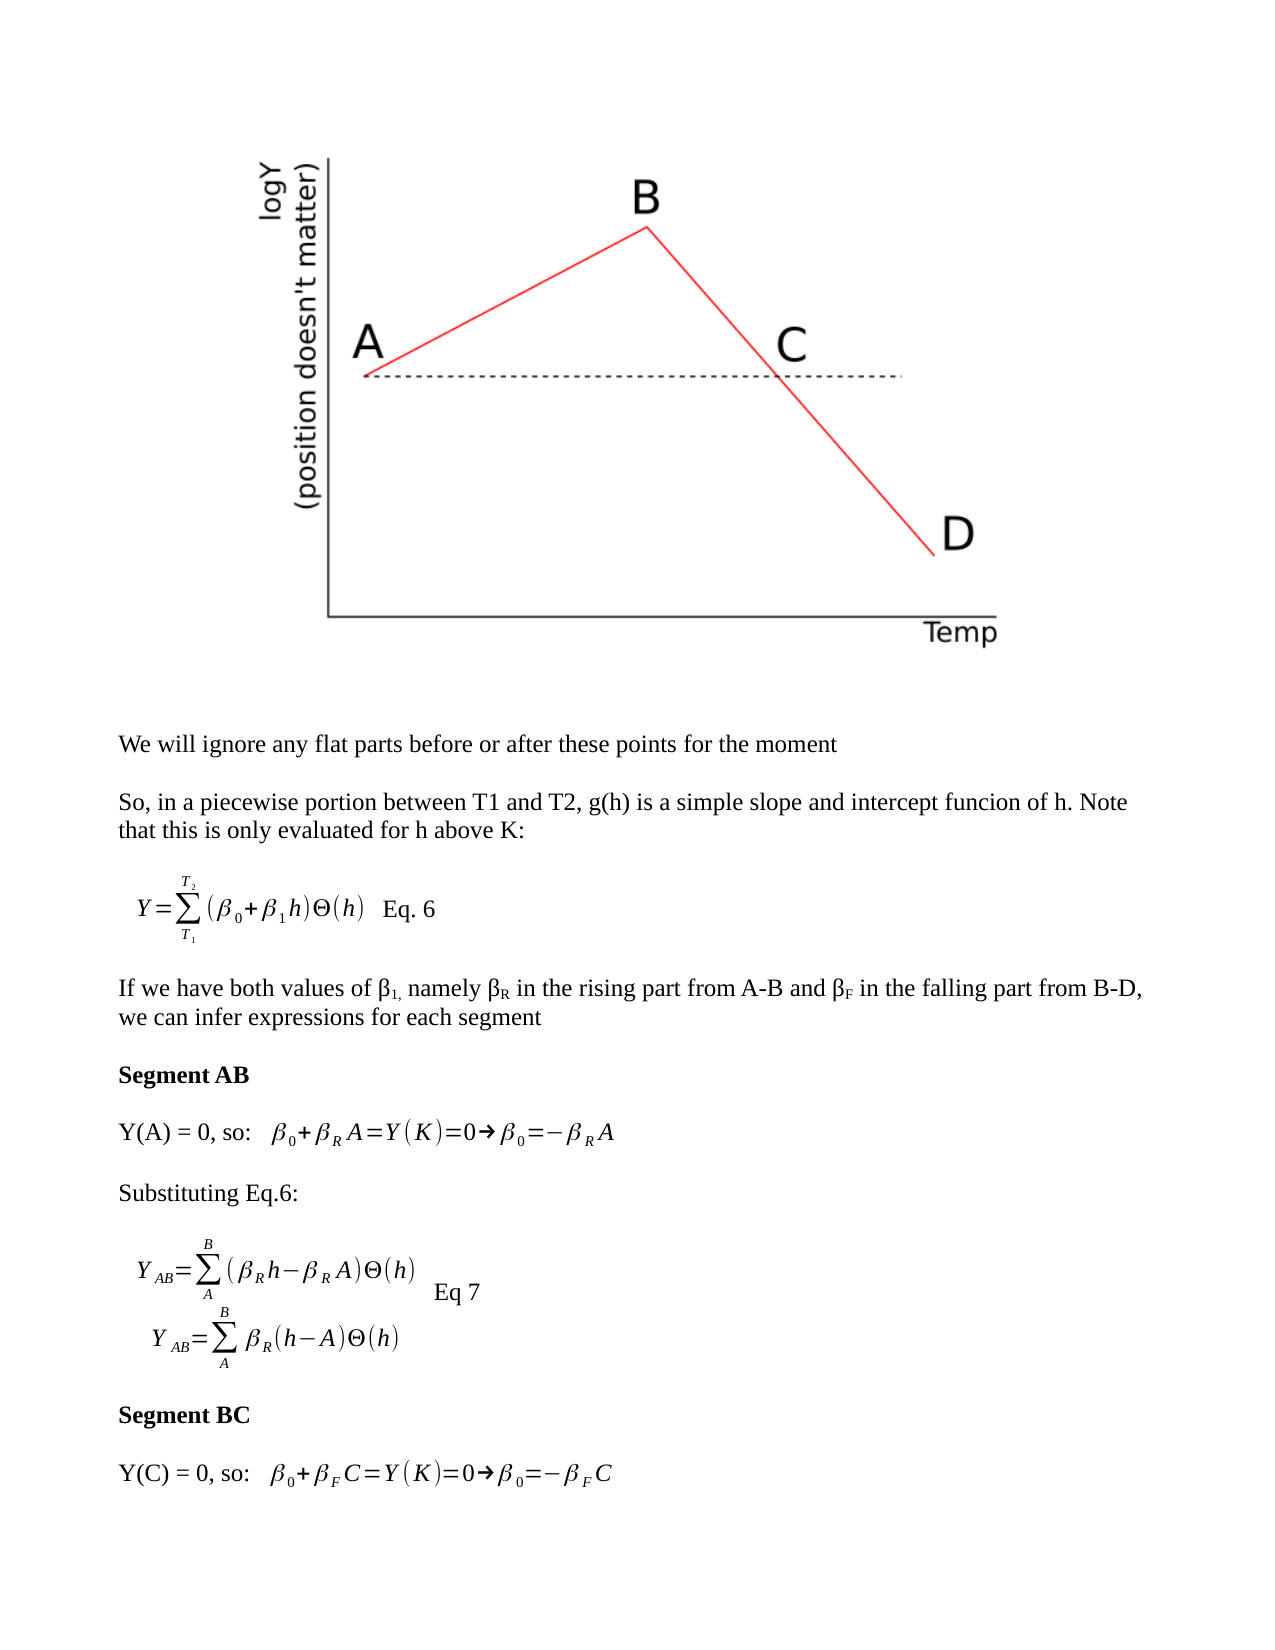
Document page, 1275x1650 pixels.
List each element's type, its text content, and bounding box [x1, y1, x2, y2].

text Segment BC [118, 1401, 1157, 1429]
text So, in a piecewise portion between T1 and T2, g(h) is a simple slope and intercept funcion of h. Note that this is only evaluated for h above K: [118, 787, 1157, 844]
text Eq. 6 [118, 873, 1157, 945]
text Y(A) = 0, so: [118, 1117, 1157, 1150]
text Y(C) = 0, so: [118, 1458, 1157, 1490]
text Substituting Eq.6: [118, 1178, 1157, 1207]
text Eq 7 [118, 1236, 1157, 1372]
text If we have both values of β1, namely βR in the rising part from A-B and βF in the falling part from B-D, we can infer expressions for each segment [118, 973, 1157, 1031]
text We will ignore any flat parts before or after these points for the moment [118, 729, 1157, 758]
picture [227, 118, 1048, 672]
text Segment AB [118, 1060, 1157, 1088]
